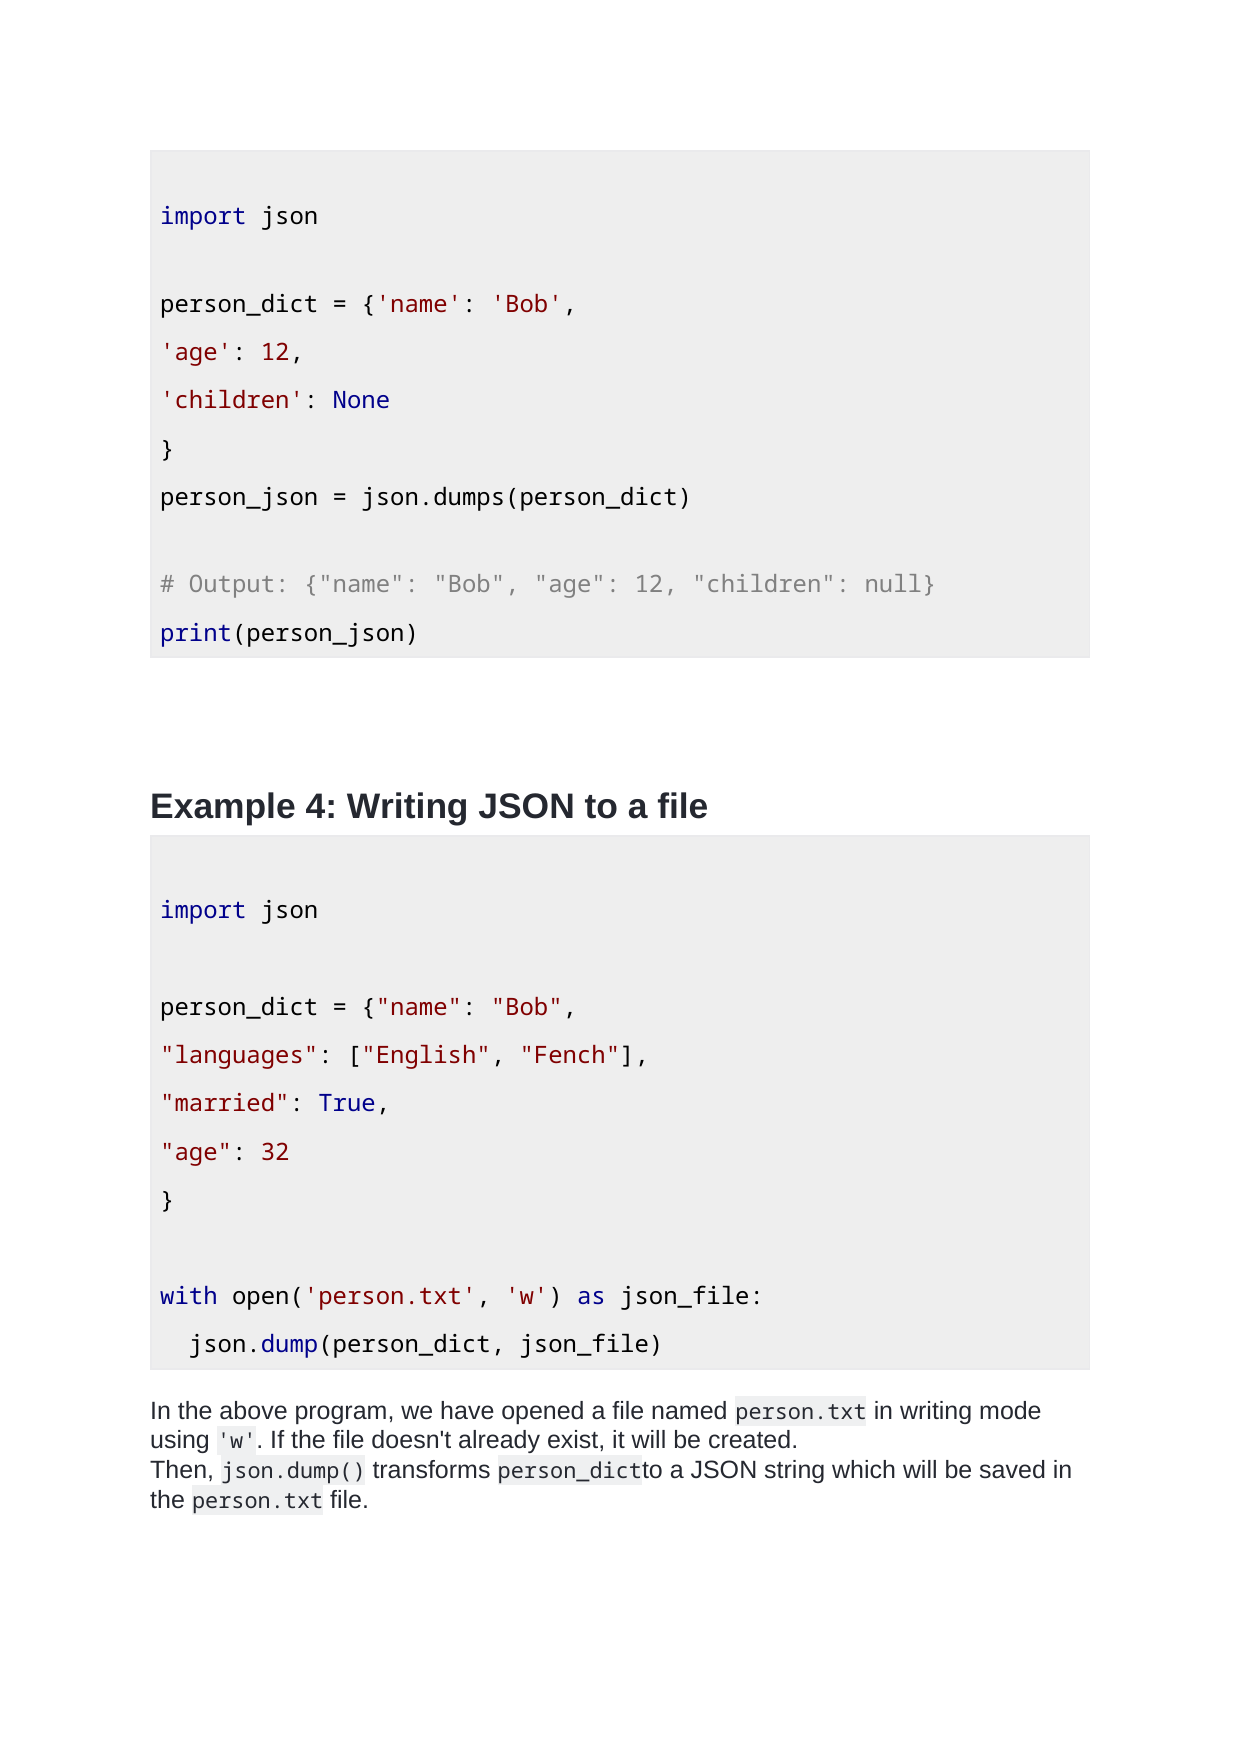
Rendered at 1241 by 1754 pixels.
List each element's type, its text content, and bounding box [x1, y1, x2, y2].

text } [152, 1173, 1089, 1215]
text import json [152, 883, 1089, 926]
text 'children': None [152, 373, 1089, 416]
text "married": True, [152, 1076, 1089, 1119]
text person_dict = {"name": "Bob", [152, 980, 1089, 1022]
subtitle Example 4: Writing JSON to a file [150, 786, 1090, 826]
text 'age': 12, [152, 325, 1089, 367]
text import json [152, 189, 1089, 232]
text with open('person.txt', 'w') as json_file: [152, 1269, 1089, 1312]
text "languages": ["English", "Fench"], [152, 1028, 1089, 1070]
text person_json = json.dumps(person_dict) [152, 470, 1089, 512]
text In the above program, we have opened a file named person.txt in writing mode using 'w'. If the file doesn't already exist, it will be created. Then, json.dump() transforms person_dictto a JSON string which will be saved in the person.txt file. [150, 1396, 1090, 1515]
text # Output: {"name": "Bob", "age": 12, "children": null} [152, 557, 1089, 600]
text } [152, 421, 1089, 464]
text "age": 32 [152, 1124, 1089, 1167]
text print(person_json) [152, 605, 1089, 656]
text person_dict = {'name': 'Bob', [152, 277, 1089, 319]
text json.dump(person_dict, json_file) [152, 1317, 1089, 1368]
